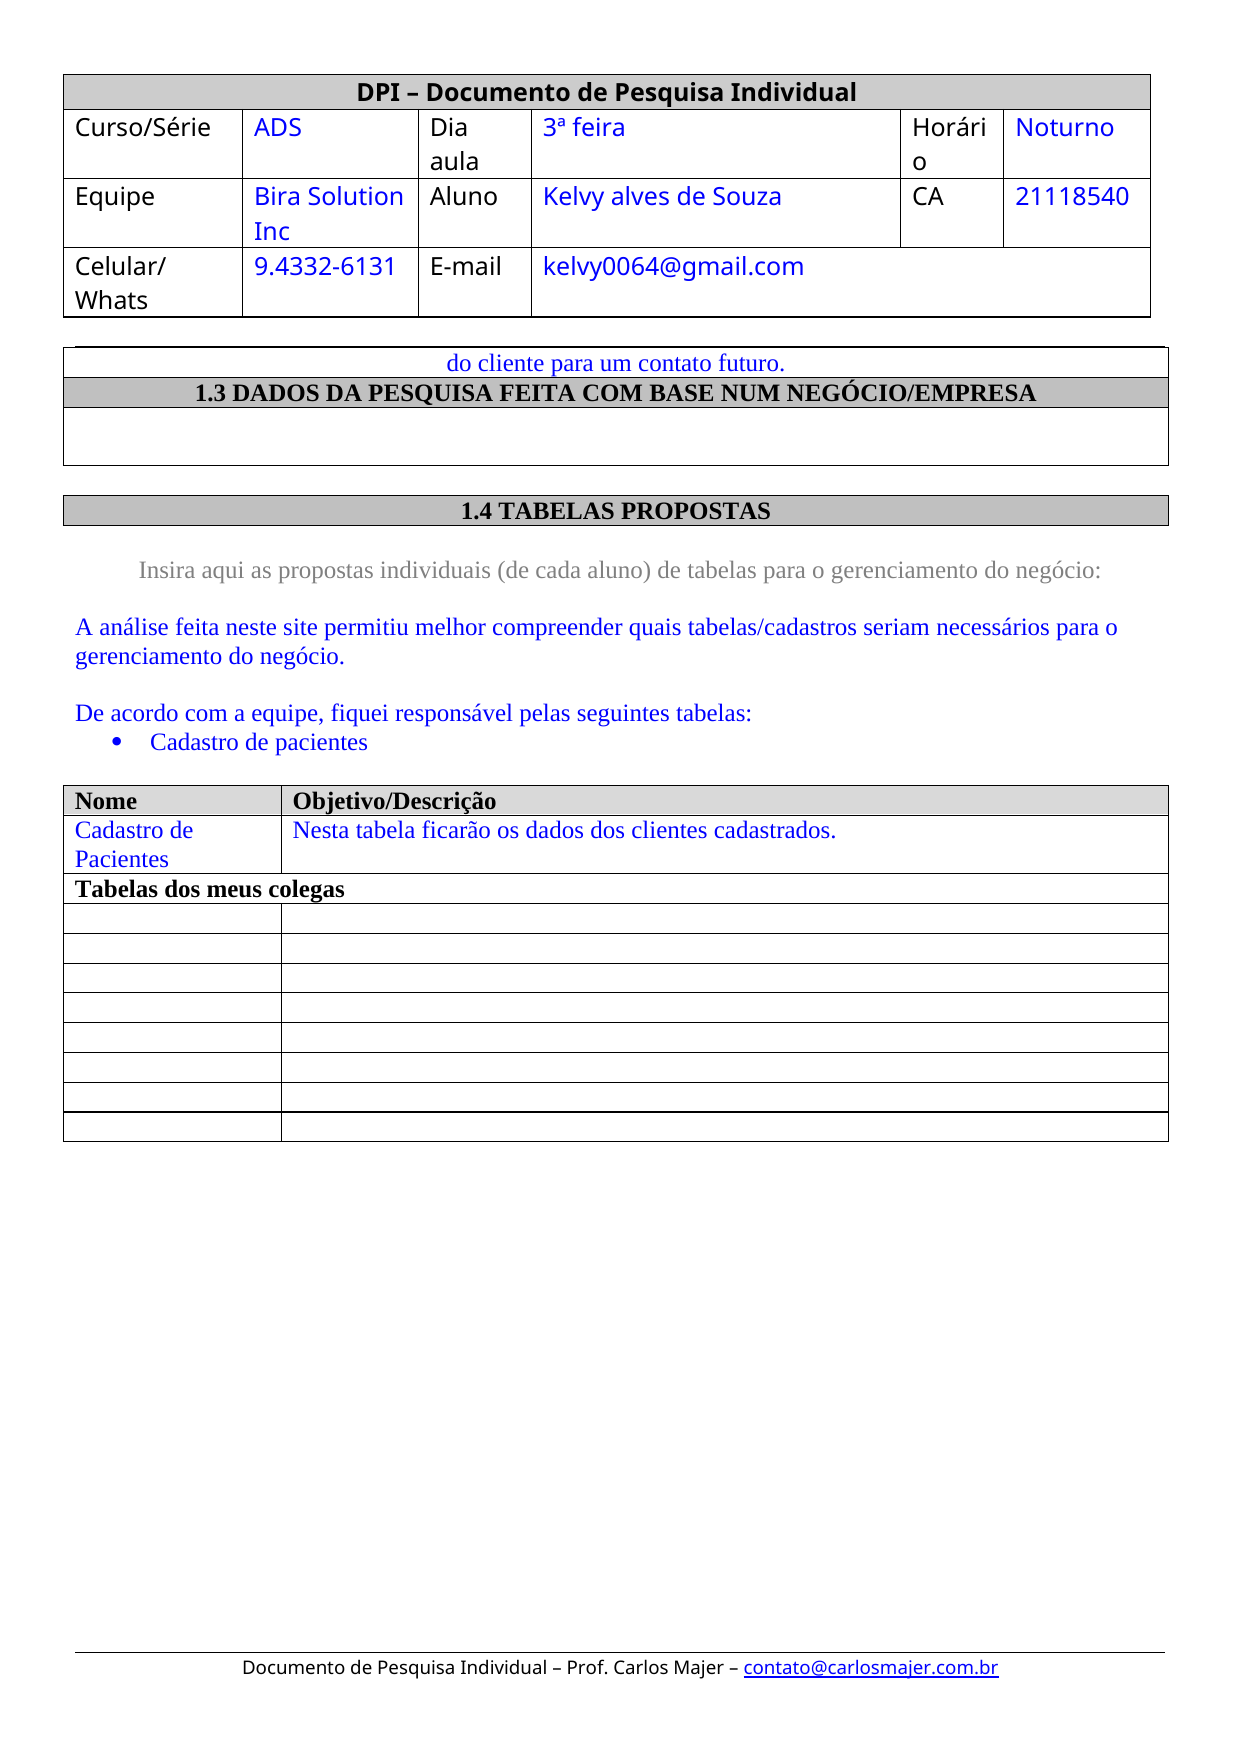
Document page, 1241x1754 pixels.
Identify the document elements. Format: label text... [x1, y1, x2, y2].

table_cell [282, 1083, 1168, 1111]
table_cell [64, 1083, 281, 1111]
table_cell Cadastro de Pacientes [64, 816, 281, 873]
table_cell [282, 964, 1168, 992]
table_cell [64, 1023, 281, 1052]
table_cell Nesta tabela ficarão os dados dos clientes cadastrados. [282, 816, 1168, 873]
table_header 1.4 TABELAS PROPOSTAS [64, 496, 1168, 525]
list Cadastro de pacientes [112, 727, 1165, 756]
table_cell Tabelas dos meus colegas [64, 874, 1168, 903]
table_cell [64, 1113, 281, 1141]
table_header Nome [64, 786, 281, 814]
table_cell [64, 964, 281, 992]
table_cell [282, 934, 1168, 962]
table_cell [282, 1053, 1168, 1082]
table_cell [64, 993, 281, 1022]
text De acordo com a equipe, fiquei responsável pelas seguintes tabelas: [75, 698, 1165, 727]
table_cell [64, 1053, 281, 1082]
table_cell [282, 993, 1168, 1022]
table_cell do cliente para um contato futuro. [64, 348, 1168, 377]
table_cell [64, 408, 1168, 465]
table_cell [64, 904, 281, 933]
table_cell 1.3 DADOS DA PESQUISA FEITA COM BASE NUM NEGÓCIO/EMPRESA [64, 378, 1168, 407]
table_header Objetivo/Descrição [282, 786, 1168, 814]
table_cell [64, 934, 281, 962]
text Insira aqui as propostas individuais (de cada aluno) de tabelas para o gerenciamento do negócio: [75, 555, 1165, 583]
table_cell [282, 904, 1168, 933]
table_cell [282, 1113, 1168, 1141]
text A análise feita neste site permitiu melhor compreender quais tabelas/cadastros seriam necessários para o gerenciamento do negócio. [75, 612, 1165, 670]
table_cell [282, 1023, 1168, 1052]
